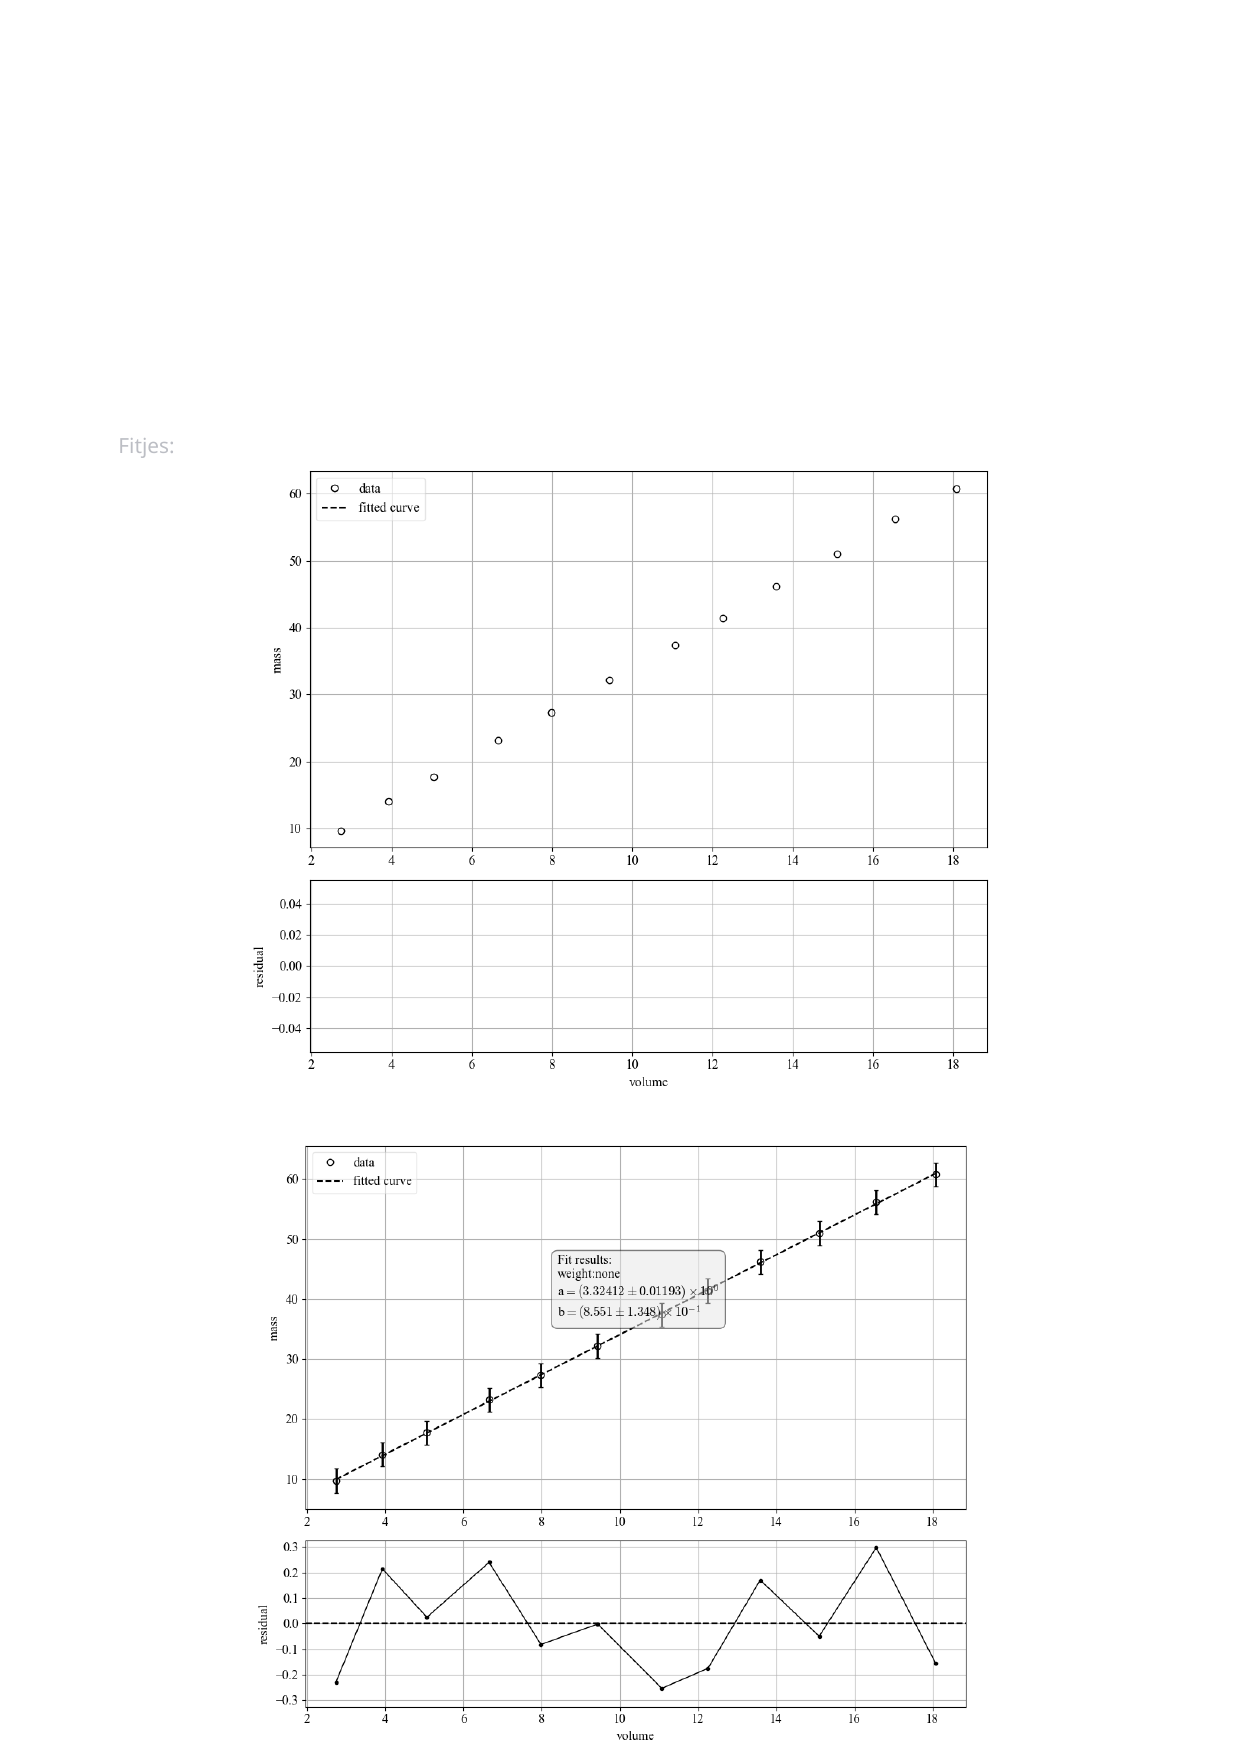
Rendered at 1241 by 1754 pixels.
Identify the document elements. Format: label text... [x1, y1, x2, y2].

text Fitjes: [118, 431, 1122, 459]
picture [247, 1134, 976, 1754]
picture [242, 459, 998, 1101]
